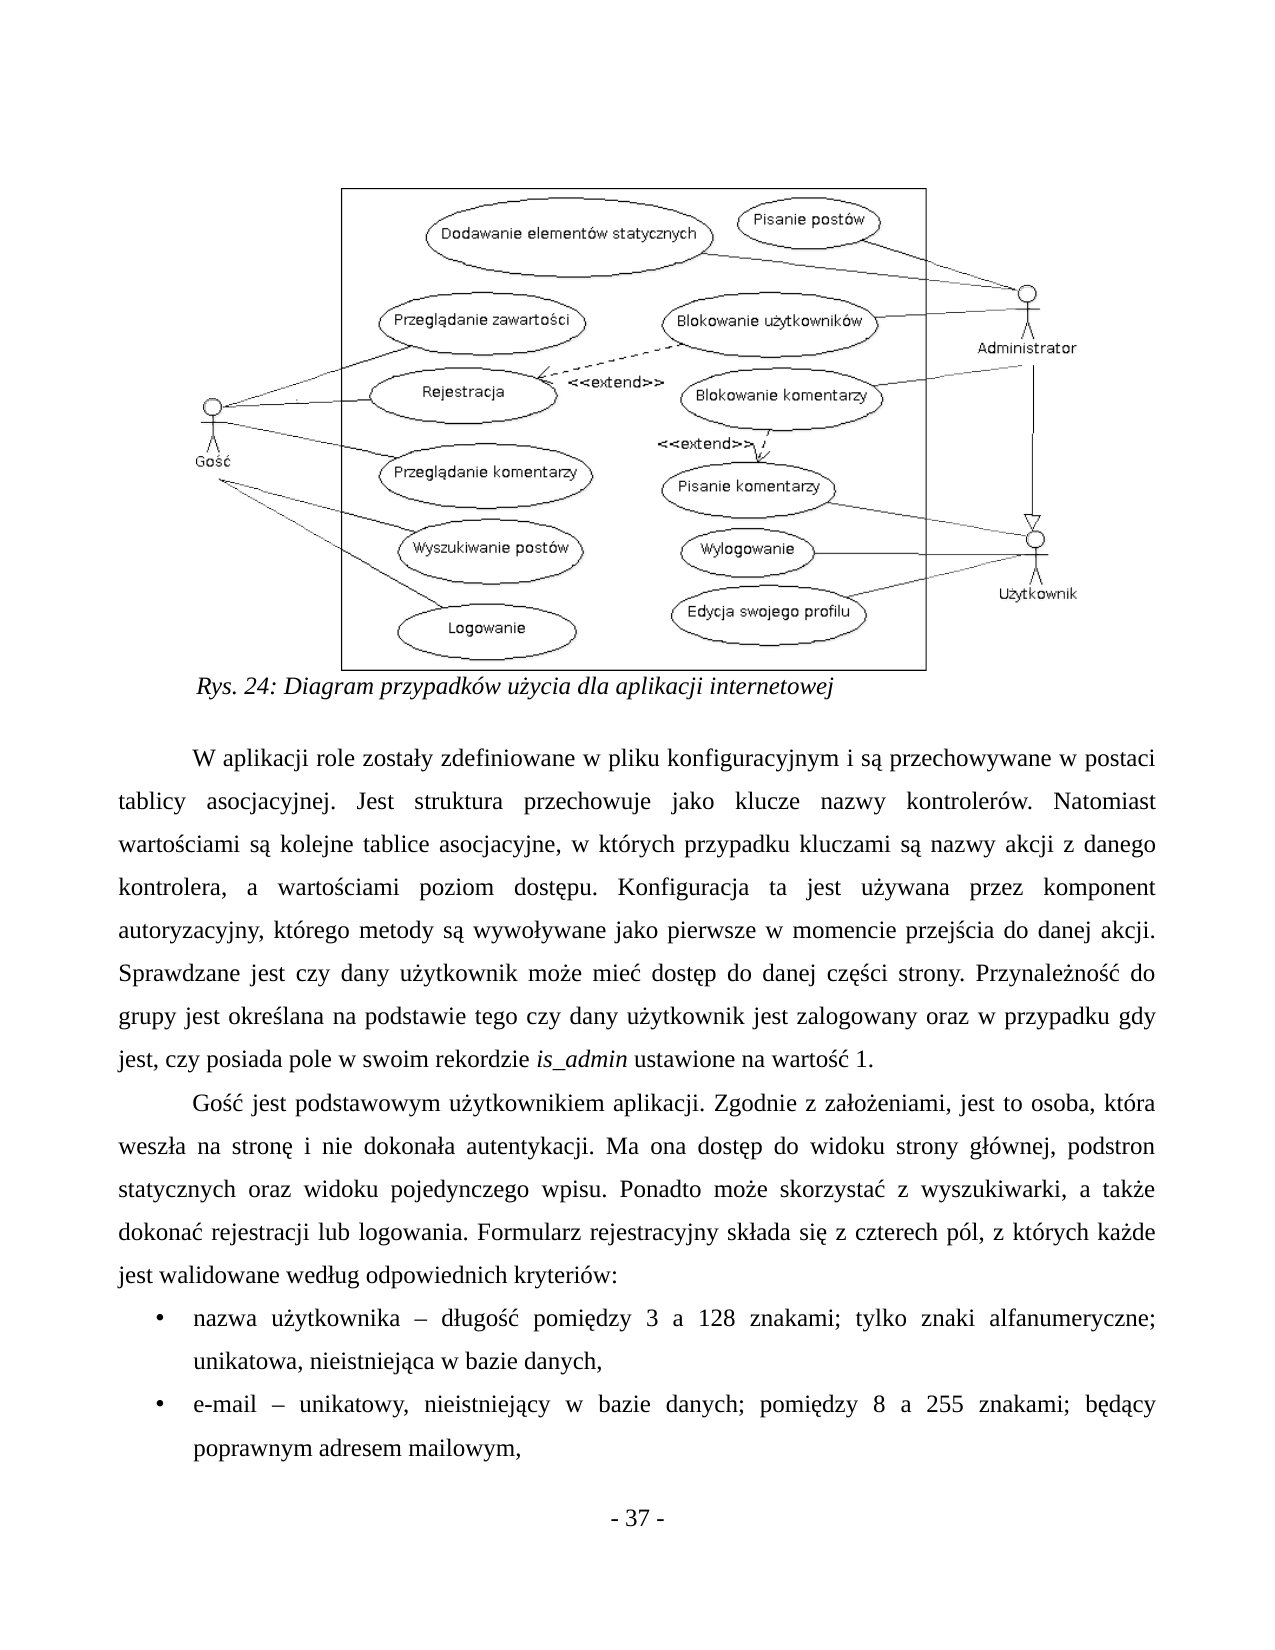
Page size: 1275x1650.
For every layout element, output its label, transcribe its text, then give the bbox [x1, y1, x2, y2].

text Gość jest podstawowym użytkownikiem aplikacji. Zgodnie z założeniami, jest to osoba, która weszła na stronę i nie dokonała autentykacji. Ma ona dostęp do widoku strony głównej, podstron statycznych oraz widoku pojedynczego wpisu. Ponadto może skorzystać z wyszukiwarki, a także dokonać rejestracji lub logowania. Formularz rejestracyjny składa się z czterech pól, z których każde jest walidowane według odpowiednich kryteriów: [118, 1088, 1157, 1289]
list e-mail – unikatowy, nieistniejący w bazie danych; pomiędzy 8 a 255 znakami; będący poprawnym adresem mailowym, [156, 1389, 1157, 1461]
table_header [118, 176, 1157, 699]
text W aplikacji role zostały zdefiniowane w pliku konfiguracyjnym i są przechowywane w postaci tablicy asocjacyjnej. Jest struktura przechowuje jako klucze nazwy kontrolerów. Natomiast wartościami są kolejne tablice asocjacyjne, w których przypadku kluczami są nazwy akcji z danego kontrolera, a wartościami poziom dostępu. Konfiguracja ta jest używana przez komponent autoryzacyjny, którego metody są wywoływane jako pierwsze w momencie przejścia do danej akcji. Sprawdzane jest czy dany użytkownik może mieć dostęp do danej części strony. Przynależność do grupy jest określana na podstawie tego czy dany użytkownik jest zalogowany oraz w przypadku gdy jest, czy posiada pole w swoim rekordzie is_admin ustawione na wartość 1. [118, 743, 1157, 1073]
list nazwa użytkownika – długość pomiędzy 3 a 128 znakami; tylko znaki alfanumeryczne; unikatowa, nieistniejąca w bazie danych, [156, 1303, 1157, 1375]
picture [196, 188, 1079, 671]
